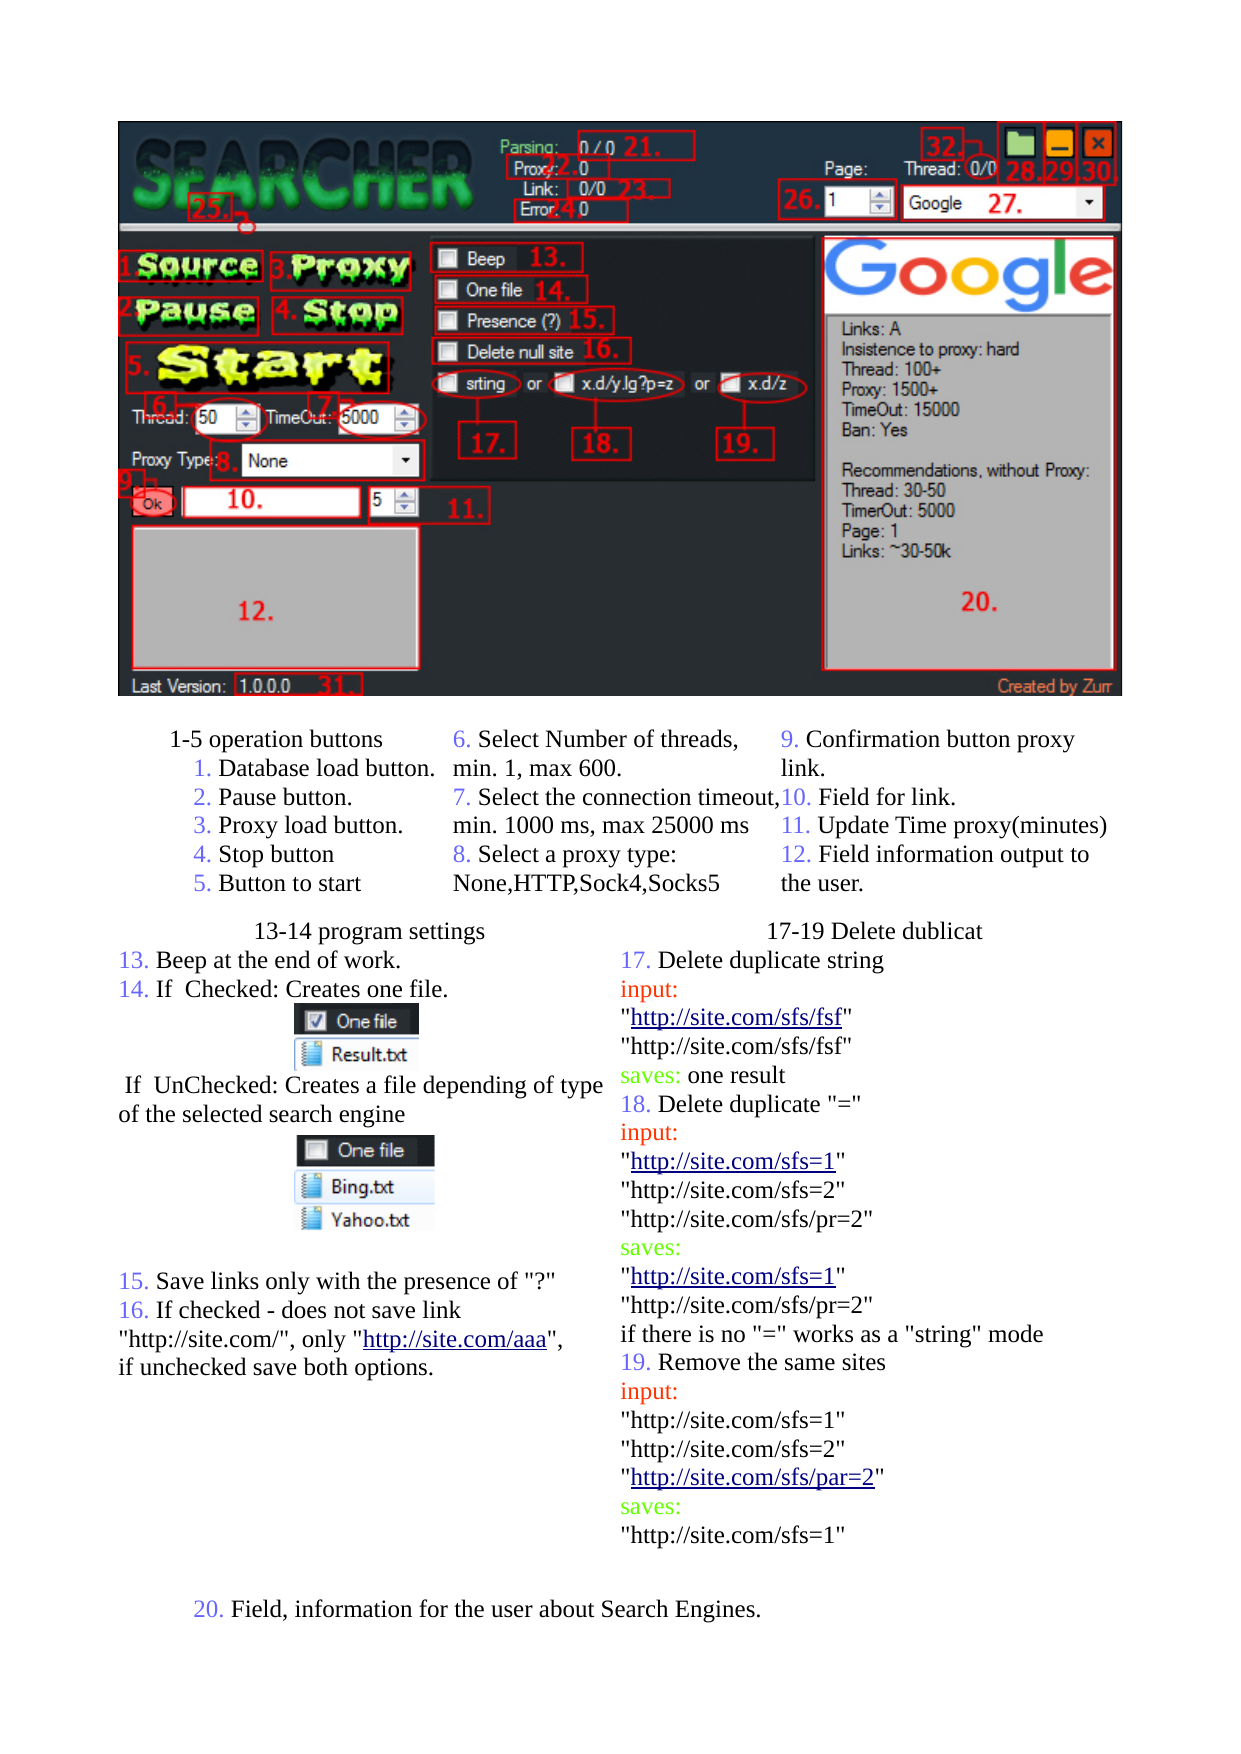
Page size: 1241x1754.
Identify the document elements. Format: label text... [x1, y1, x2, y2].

picture [294, 1135, 438, 1238]
table_header 13-14 program settings 13. Beep at the end of work. 14. If Checked: Creates one file. If UnChecked: Creates a file depending of type of the selected search engine [118, 916, 620, 1237]
table_header 1-5 operation buttons 1. Database load button. 2. Pause button. 3. Proxy load button. 4. Stop button 5. Button to start [118, 724, 453, 916]
table_header 9. Confirmation button proxy link. 10. Field for link. 11. Update Time proxy(minutes) 12. Field information output to the user. [781, 724, 1123, 916]
table_header 15. Save links only with the presence of "?" 16. If checked - does not save link "http://site.com/", only "http://site.com/aaa", if unchecked save both options. [118, 1238, 620, 1594]
picture [294, 1003, 419, 1071]
table_header 6. Select Number of threads, min. 1, max 600. 7. Select the connection timeout, min. 1000 ms, max 25000 ms 8. Select a proxy type: None,HTTP,Sock4,Socks5 [453, 724, 781, 916]
picture [118, 121, 1123, 696]
table_header 17-19 Delete dublicat 17. Delete duplicate string input: "http://site.com/sfs/fsf" "http://site.com/sfs/fsf" saves: one result 18. Delete duplicate "=" input: "http://site.com/sfs=1" "http://site.com/sfs=2" "http://site.com/sfs/pr=2" saves: "http://site.com/sfs=1" "http://site.com/sfs/pr=2" if there is no "=" works as a "string" mode 19. Remove the same sites input: "http://site.com/sfs=1" "http://site.com/sfs=2" "http://site.com/sfs/par=2" saves: "http://site.com/sfs=1" [620, 916, 1122, 1594]
list 20. Field, information for the user about Search Engines. [156, 1594, 1122, 1623]
